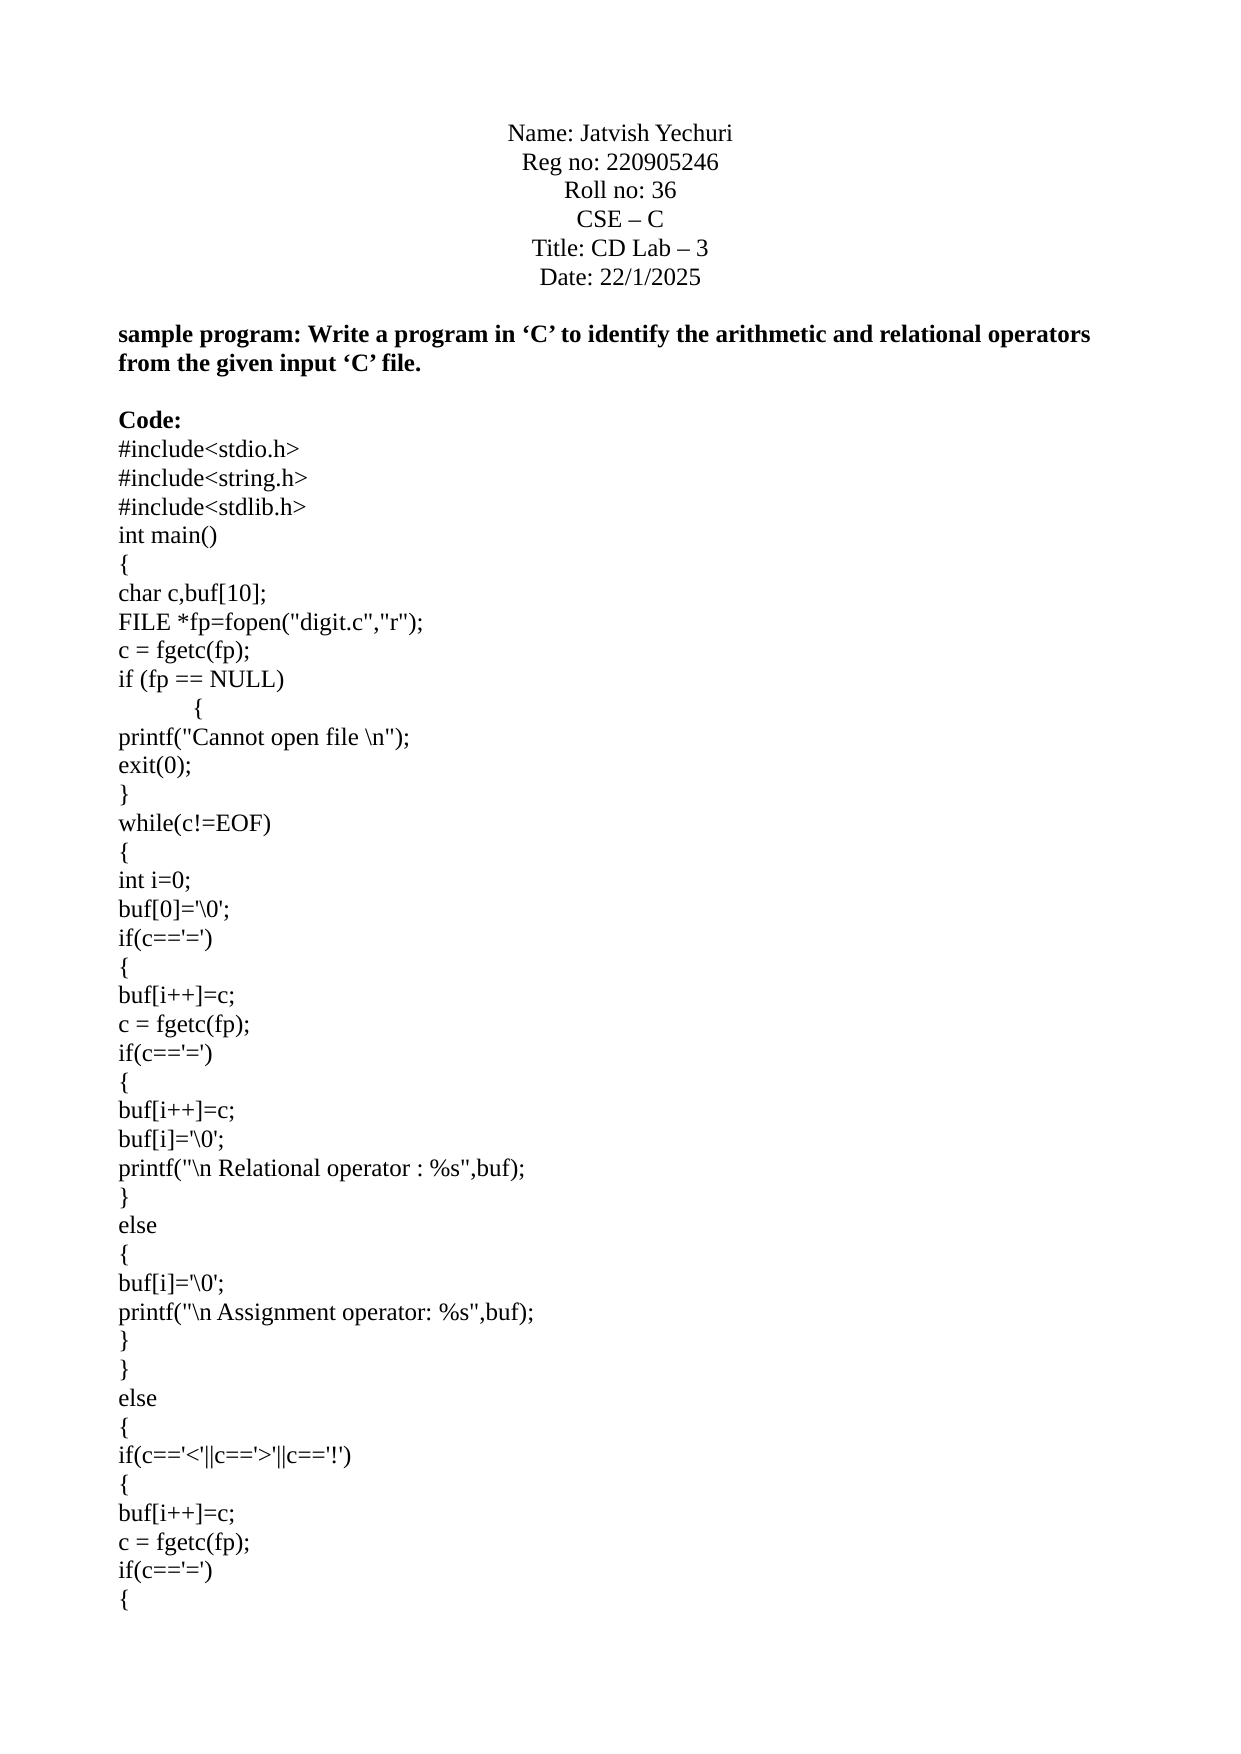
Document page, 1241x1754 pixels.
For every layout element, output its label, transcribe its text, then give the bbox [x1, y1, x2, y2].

text { [118, 1412, 1122, 1441]
text if (fp == NULL) [118, 664, 1122, 693]
text if(c=='=') [118, 1038, 1122, 1067]
text { [118, 549, 1122, 578]
text exit(0); [118, 751, 1122, 779]
text Name: Jatvish Yechuri [118, 118, 1122, 147]
text while(c!=EOF) [118, 808, 1122, 837]
text buf[0]='\0'; [118, 894, 1122, 923]
text Title: CD Lab – 3 [118, 233, 1122, 262]
text c = fgetc(fp); [118, 636, 1122, 664]
text FILE *fp=fopen("digit.c","r"); [118, 607, 1122, 636]
text } [118, 1182, 1122, 1211]
text if(c=='=') [118, 1556, 1122, 1584]
text CSE – C [118, 204, 1122, 233]
text buf[i++]=c; [118, 1096, 1122, 1124]
text { [118, 1067, 1122, 1096]
text } [118, 1326, 1122, 1354]
text printf("\n Assignment operator: %s",buf); [118, 1297, 1122, 1326]
text if(c=='<'||c=='>'||c=='!') [118, 1441, 1122, 1469]
text buf[i]='\0'; [118, 1124, 1122, 1153]
text #include<string.h> [118, 463, 1122, 492]
text { [118, 1469, 1122, 1498]
text int main() [118, 521, 1122, 549]
text sample program: Write a program in ‘C’ to identify the arithmetic and relational operators from the given input ‘C’ file. [118, 319, 1122, 377]
text char c,buf[10]; [118, 578, 1122, 607]
text } [118, 1354, 1122, 1383]
text Roll no: 36 [118, 176, 1122, 204]
text } [118, 779, 1122, 808]
text Code: [118, 406, 1122, 434]
text buf[i++]=c; [118, 981, 1122, 1009]
text else [118, 1383, 1122, 1412]
text Date: 22/1/2025 [118, 262, 1122, 291]
text c = fgetc(fp); [118, 1527, 1122, 1556]
text buf[i++]=c; [118, 1498, 1122, 1527]
text #include<stdlib.h> [118, 492, 1122, 521]
text #include<stdio.h> [118, 434, 1122, 463]
text else [118, 1211, 1122, 1239]
text int i=0; [118, 866, 1122, 894]
text { [118, 837, 1122, 866]
text Reg no: 220905246 [118, 147, 1122, 176]
text c = fgetc(fp); [118, 1009, 1122, 1038]
text buf[i]='\0'; [118, 1268, 1122, 1297]
text { [118, 693, 1122, 722]
text { [118, 1239, 1122, 1268]
text printf("\n Relational operator : %s",buf); [118, 1153, 1122, 1182]
text printf("Cannot open file \n"); [118, 722, 1122, 751]
text { [118, 1584, 1122, 1613]
text if(c=='=') [118, 923, 1122, 952]
text { [118, 952, 1122, 981]
